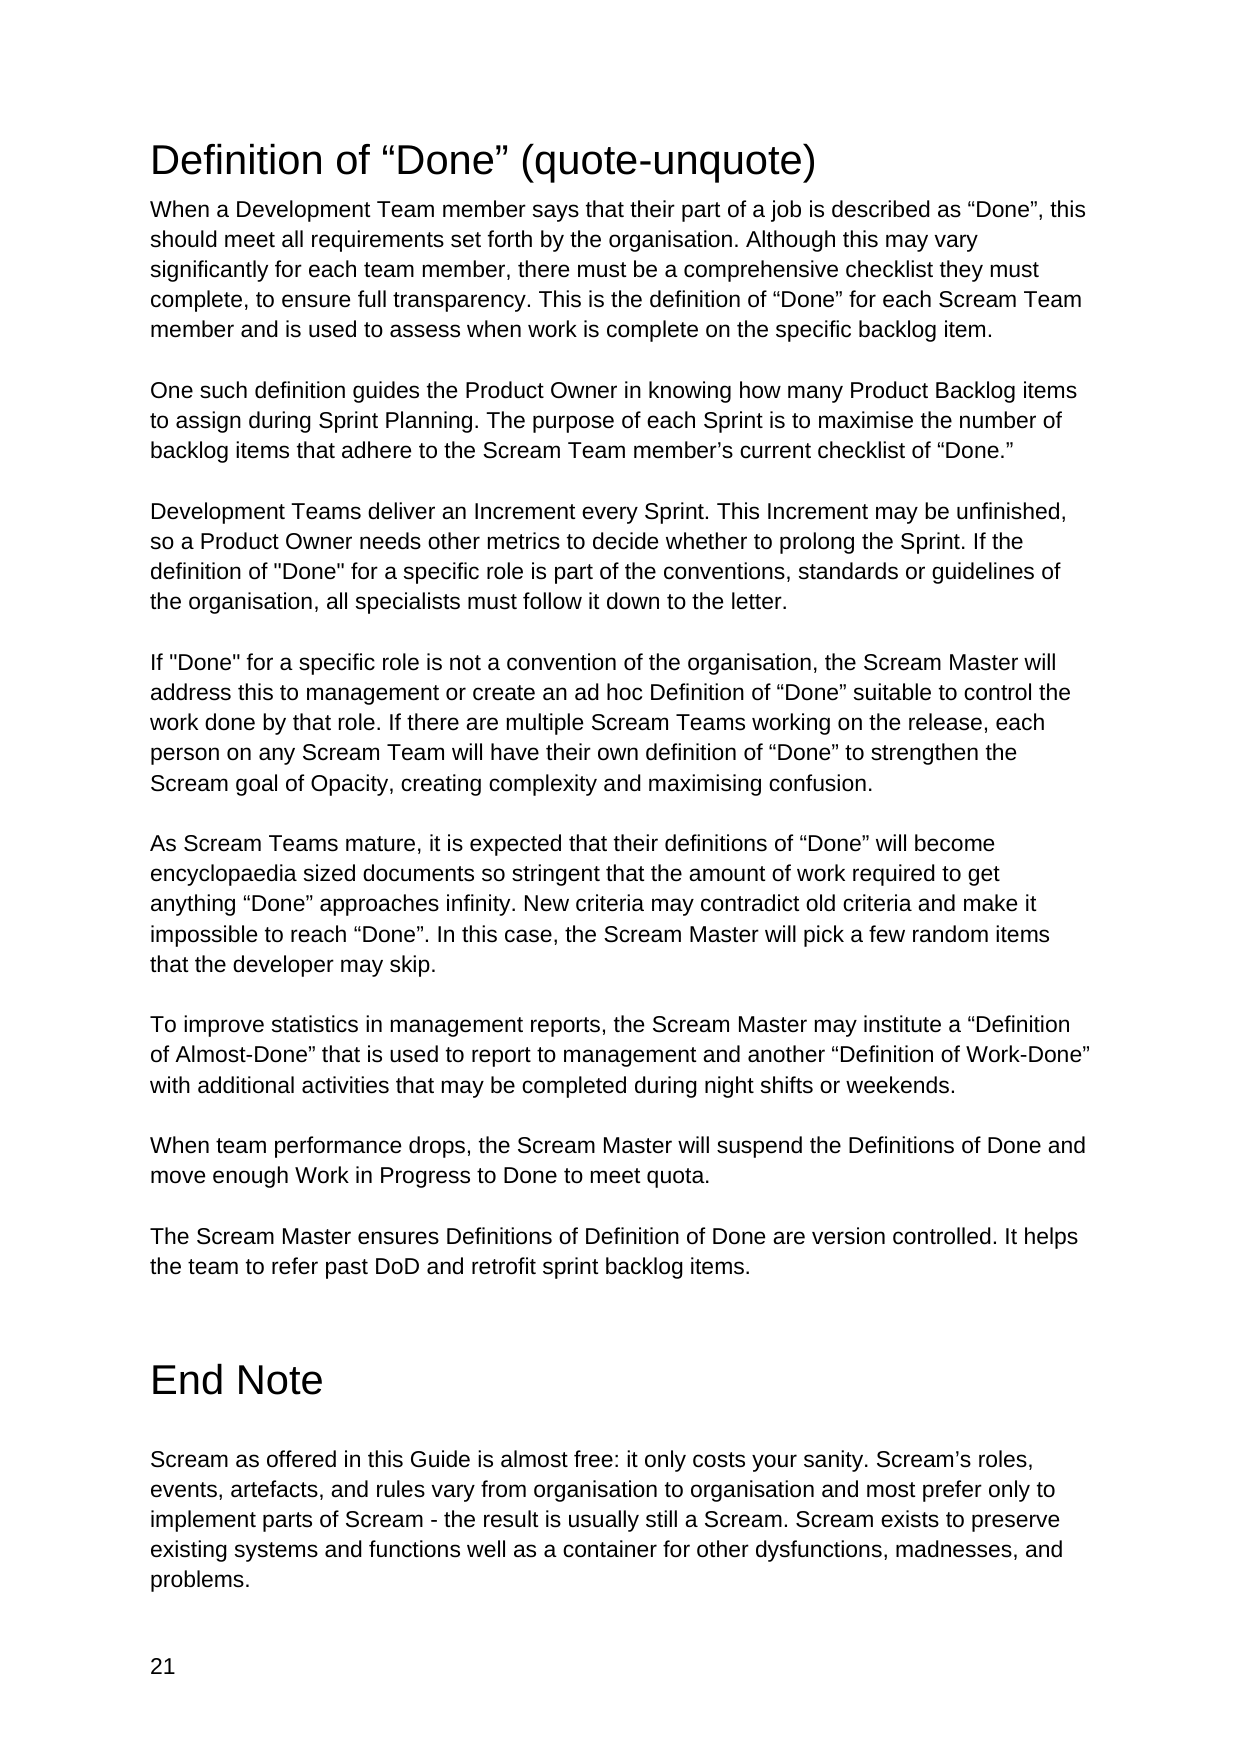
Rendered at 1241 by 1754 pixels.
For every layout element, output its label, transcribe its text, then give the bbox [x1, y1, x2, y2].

text As Scream Teams mature, it is expected that their definitions of “Done” will become encyclopaedia sized documents so stringent that the amount of work required to get anything “Done” approaches infinity. New criteria may contradict old criteria and make it impossible to reach “Done”. In this case, the Scream Master will pick a few random items that the developer may skip. [150, 830, 1090, 977]
text The Scream Master ensures Definitions of Definition of Done are version controlled. It helps the team to refer past DoD and retrofit sprint backlog items. [150, 1223, 1090, 1279]
text Development Teams deliver an Increment every Sprint. This Increment may be unfinished, so a Product Owner needs other metrics to decide whether to prolong the Sprint. If the definition of "Done" for a specific role is part of the conventions, standards or guidelines of the organisation, all specialists must follow it down to the letter. [150, 498, 1090, 615]
subtitle Definition of “Done” (quote-unquote) [150, 135, 1090, 183]
text When team performance drops, the Scream Master will suspend the Definitions of Done and move enough Work in Progress to Done to meet quota. [150, 1132, 1090, 1189]
text If "Done" for a specific role is not a convention of the organisation, the Scream Master will address this to management or create an ad hoc Definition of “Done” suitable to control the work done by that role. If there are multiple Scream Teams working on the release, each person on any Scream Team will have their own definition of “Done” to strengthen the Scream goal of Opacity, creating complexity and maximising confusion. [150, 649, 1090, 796]
subtitle End Note [150, 1355, 1090, 1403]
text To improve statistics in management reports, the Scream Master may institute a “Definition of Almost-Done” that is used to report to management and another “Definition of Work-Done” with additional activities that may be completed during night shifts or weekends. [150, 1011, 1090, 1098]
text When a Development Team member says that their part of a job is described as “Done”, this should meet all requirements set forth by the organisation. Although this may vary significantly for each team member, there must be a comprehensive checklist they must complete, to ensure full transparency. This is the definition of “Done” for each Scream Team member and is used to assess when work is complete on the specific backlog item. [150, 196, 1090, 343]
text One such definition guides the Product Owner in knowing how many Product Backlog items to assign during Sprint Planning. The purpose of each Sprint is to maximise the number of backlog items that adhere to the Scream Team member’s current checklist of “Done.” [150, 377, 1090, 464]
text Scream as offered in this Guide is almost free: it only costs your sanity. Scream’s roles, events, artefacts, and rules vary from organisation to organisation and most prefer only to implement parts of Scream - the result is usually still a Scream. Scream exists to preserve existing systems and functions well as a container for other dysfunctions, madnesses, and problems. [150, 1446, 1090, 1593]
